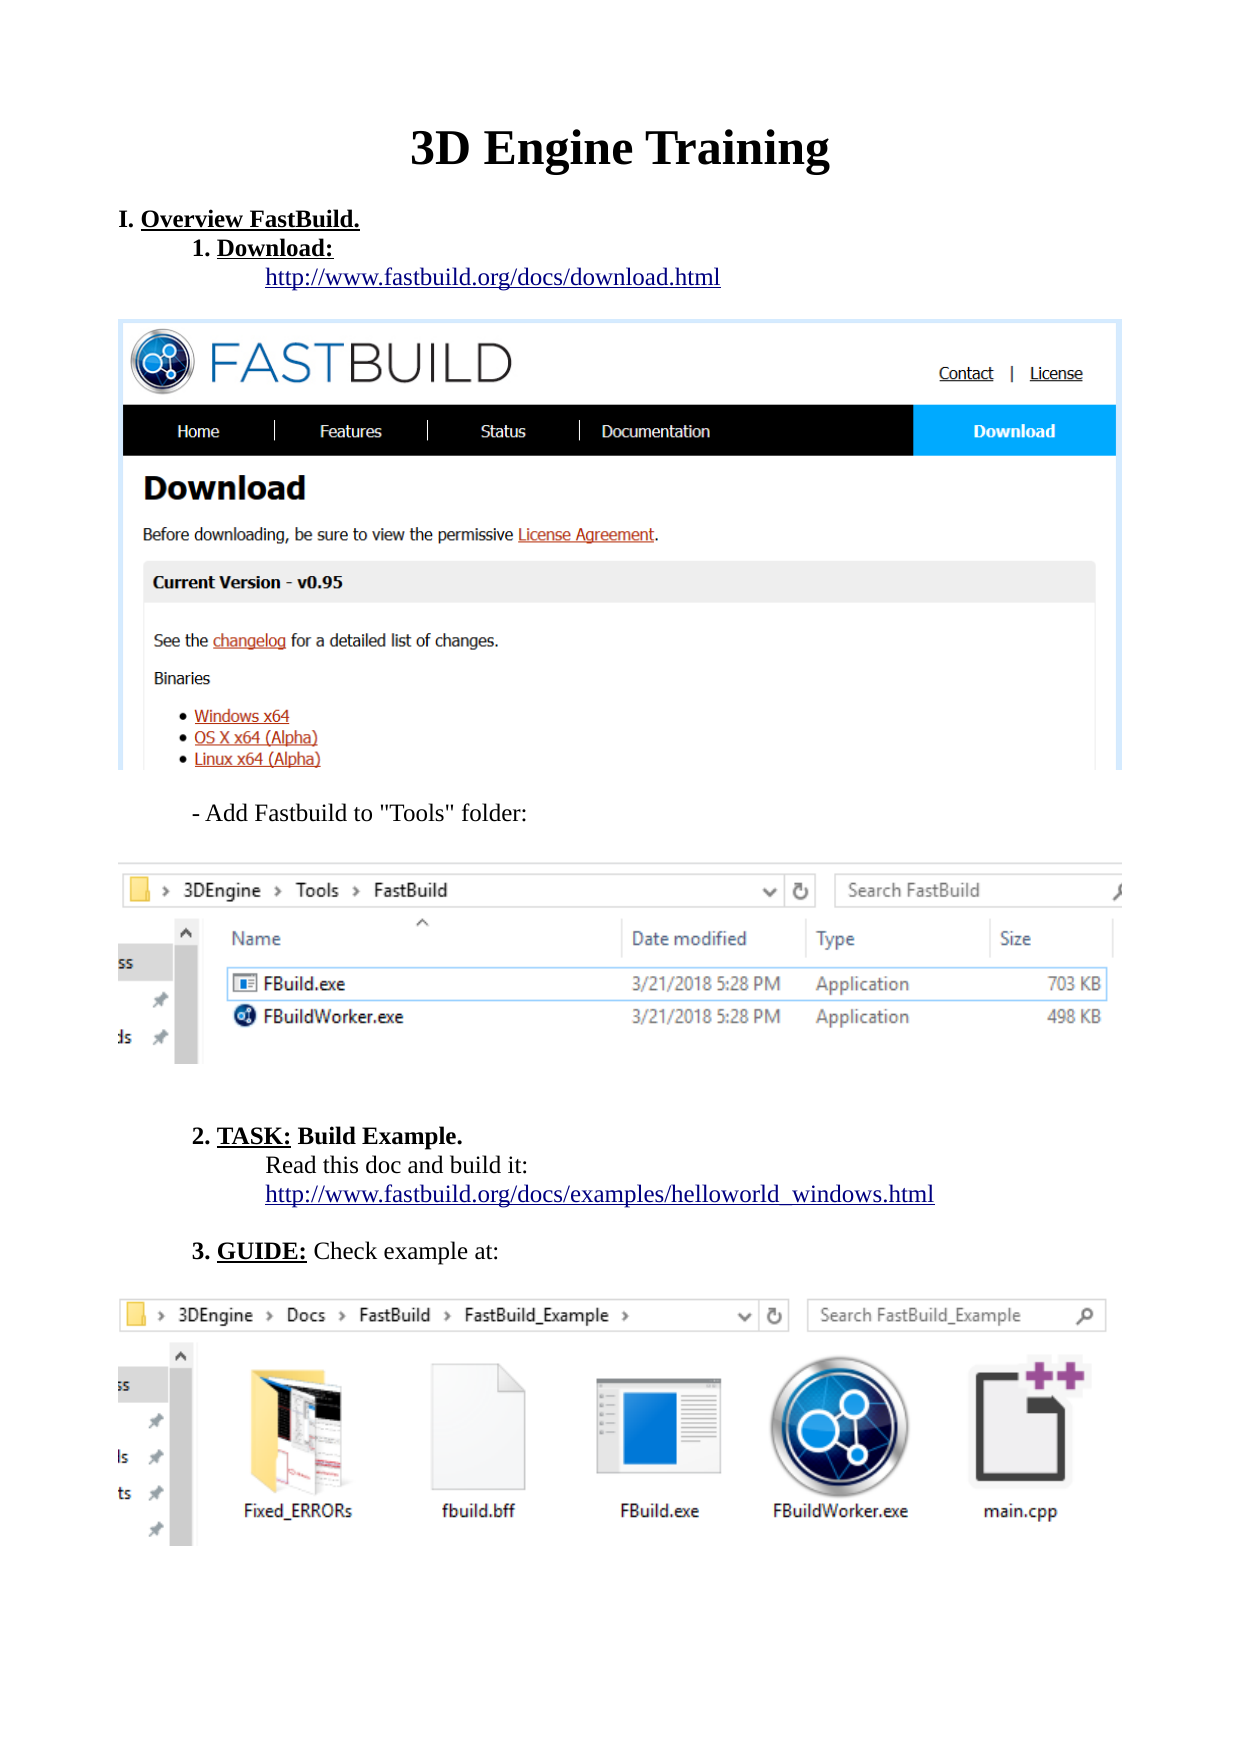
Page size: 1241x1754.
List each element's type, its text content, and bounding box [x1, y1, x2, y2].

text 2. TASK: Build Example. [118, 1121, 1122, 1150]
text 3. GUIDE: Check example at: [118, 1236, 1122, 1265]
text Read this doc and build it: [118, 1150, 1122, 1179]
text - Add Fastbuild to "Tools" folder: [118, 798, 1122, 827]
text 1. Download: [118, 233, 1122, 262]
text I. Overview FastBuild. [118, 204, 1122, 233]
text 3D Engine Training [118, 118, 1122, 176]
text http://www.fastbuild.org/docs/examples/helloworld_windows.html [118, 1179, 1122, 1207]
text http://www.fastbuild.org/docs/download.html [118, 262, 1122, 291]
